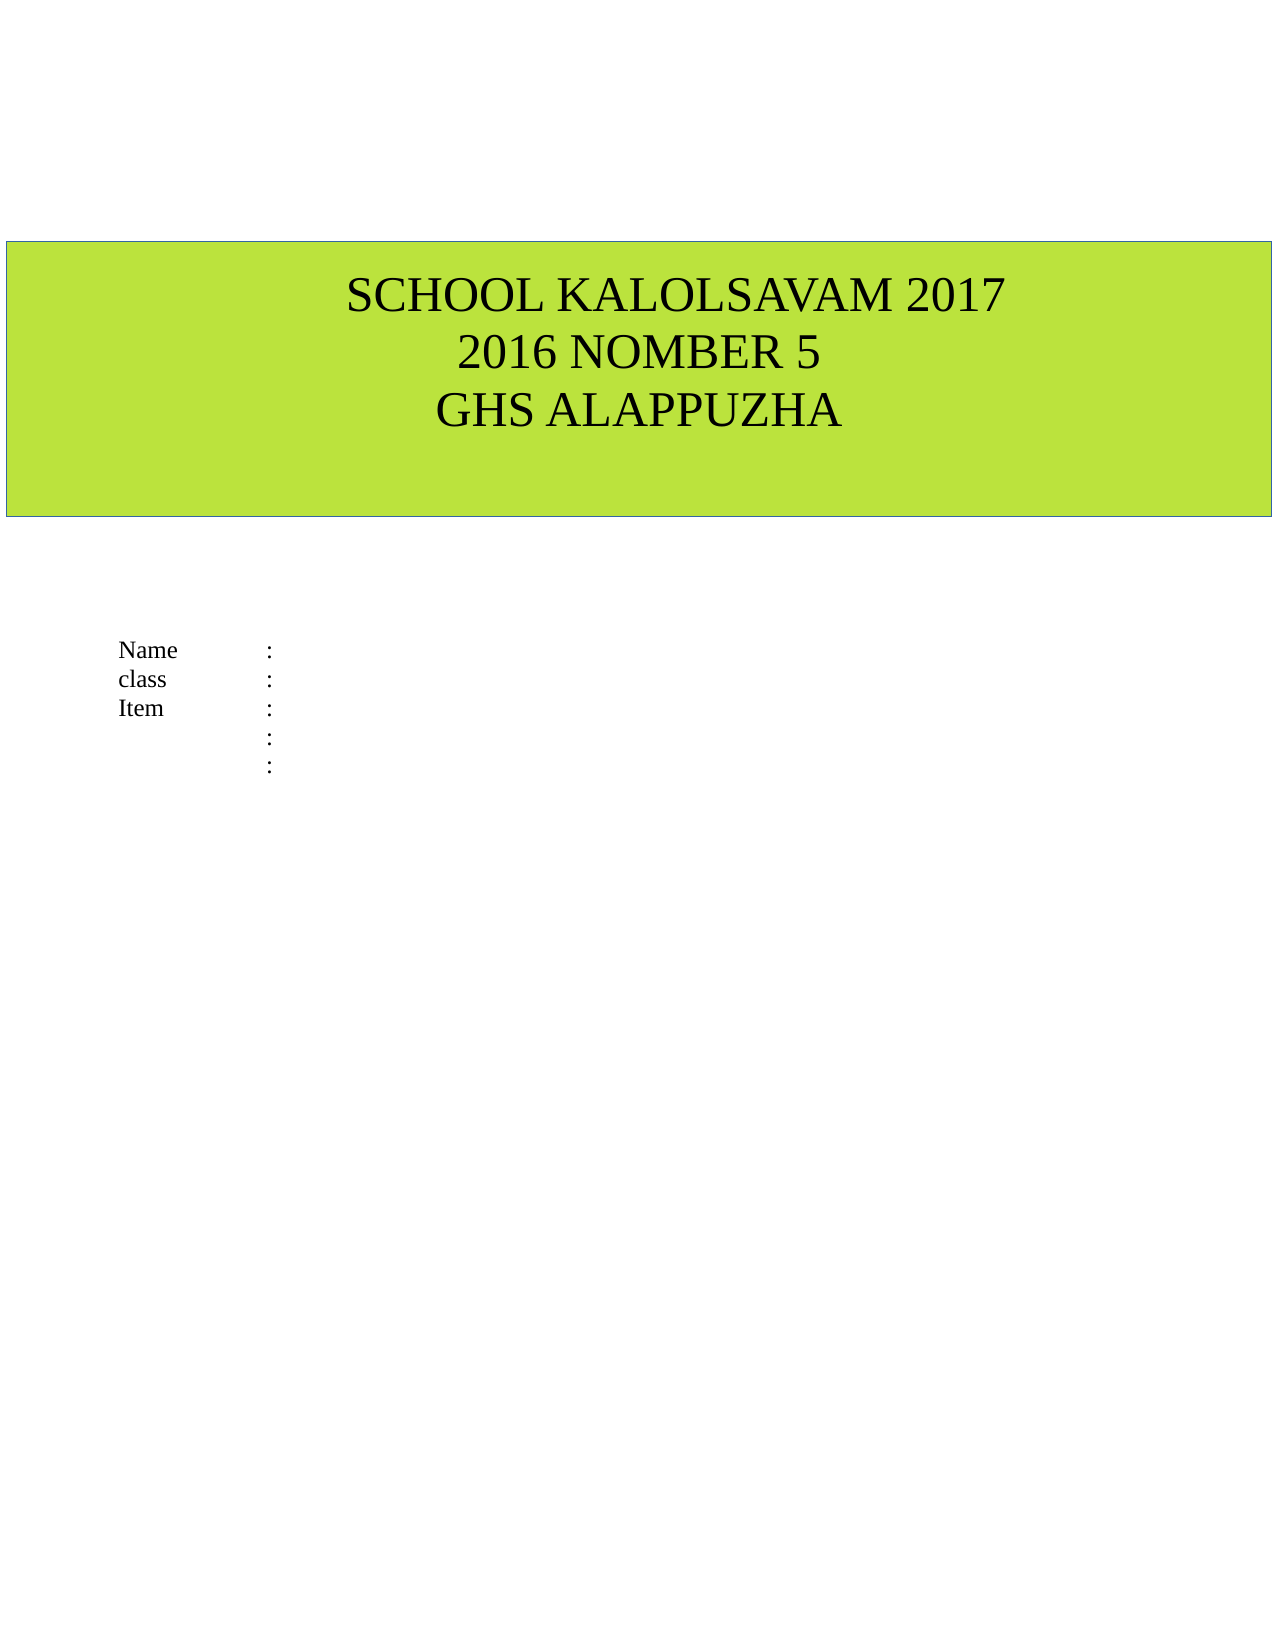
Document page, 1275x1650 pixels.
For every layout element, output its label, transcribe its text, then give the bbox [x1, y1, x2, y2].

text Name : [118, 636, 1157, 664]
text Item : [118, 693, 1157, 722]
text : [118, 722, 1157, 751]
text : [118, 751, 1157, 779]
text class : [118, 664, 1157, 693]
